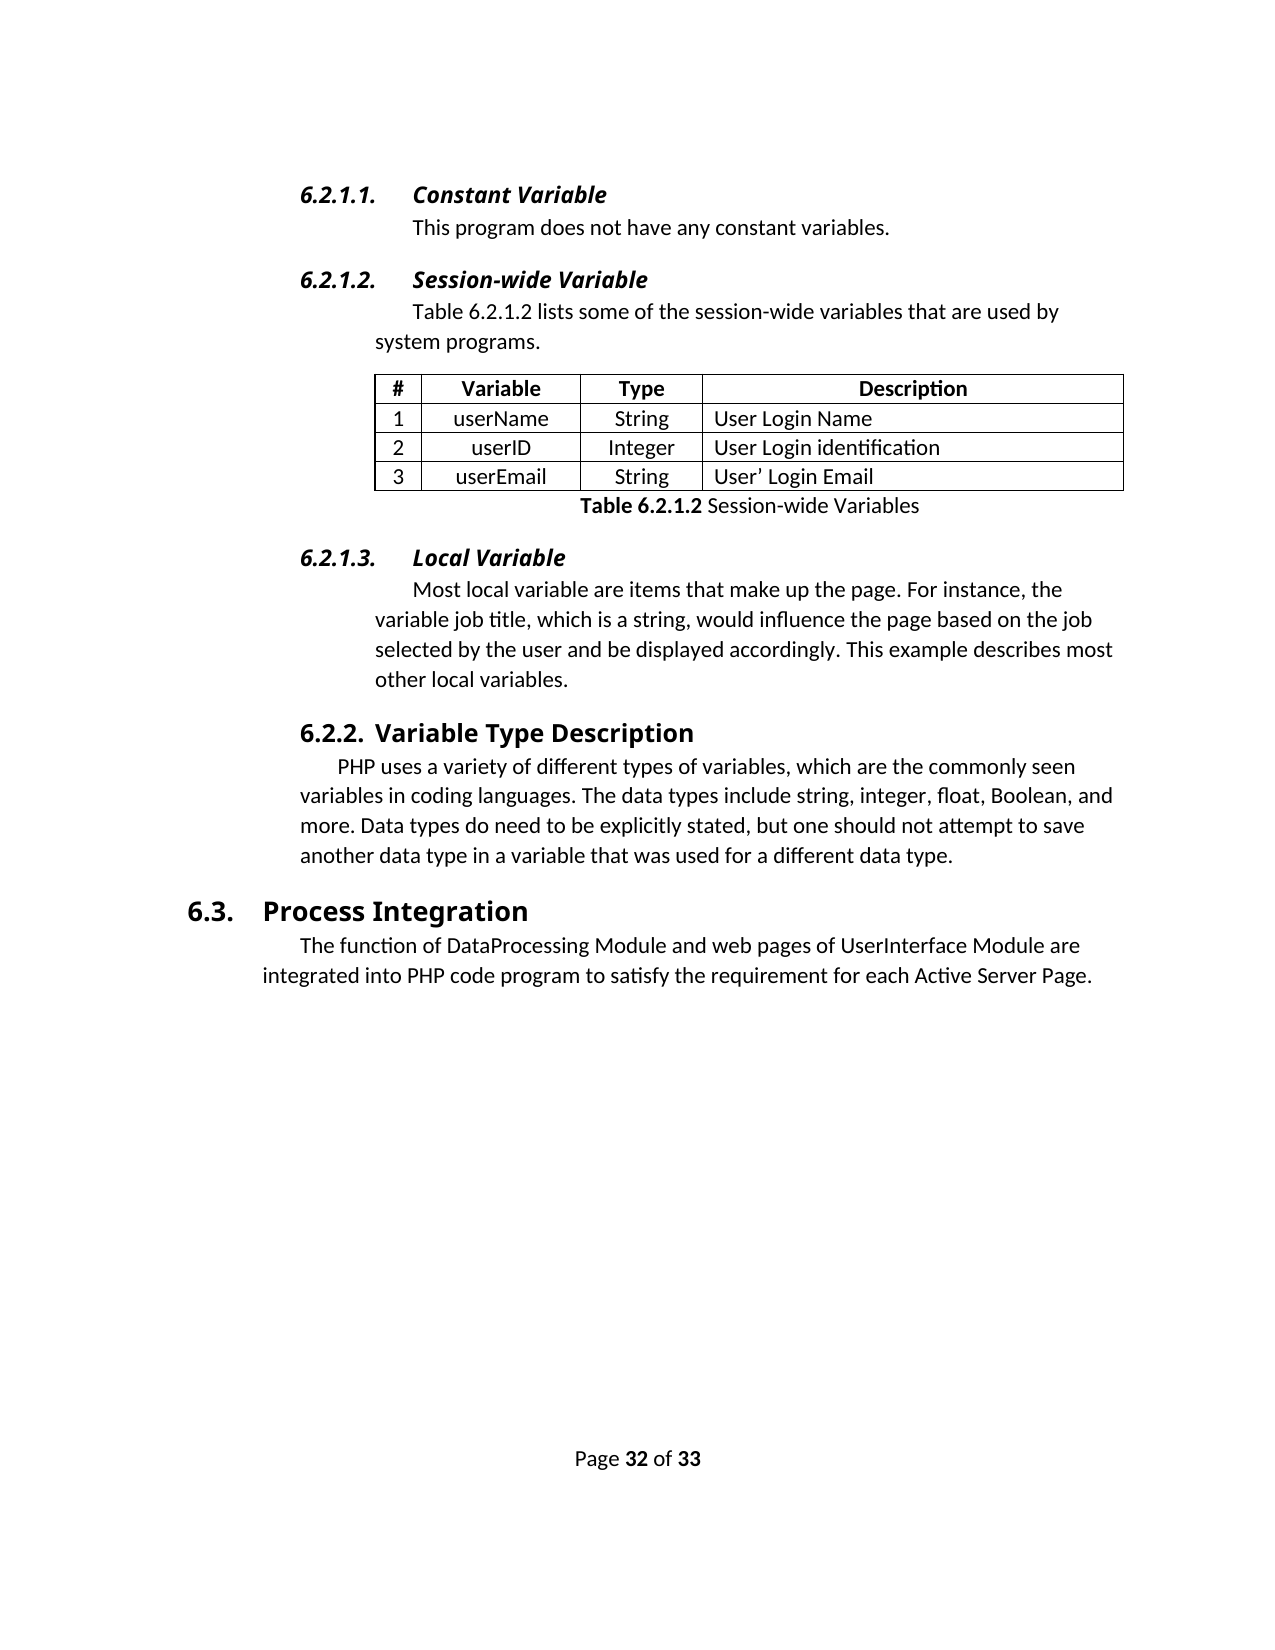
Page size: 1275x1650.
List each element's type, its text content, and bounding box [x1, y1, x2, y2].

table_cell 2 [376, 433, 421, 461]
table_cell 3 [376, 462, 421, 490]
table_cell userID [422, 433, 580, 461]
table_header Variable [422, 375, 580, 403]
subtitle Session-wide Variable [300, 264, 1125, 295]
table_header # [376, 375, 421, 403]
text Table 6.2.1.2 Session-wide Variables [375, 491, 1125, 519]
table_cell User’ Login Email [703, 462, 1123, 490]
table_cell 1 [376, 404, 421, 432]
table_cell User Login identification [703, 433, 1123, 461]
table_cell userEmail [422, 462, 580, 490]
text PHP uses a variety of different types of variables, which are the commonly seen variables in coding languages. The data types include string, integer, float, Boolean, and more. Data types do need to be explicitly stated, but one should not attempt to save another data type in a variable that was used for a different data type. [300, 752, 1125, 869]
table_header Type [581, 375, 702, 403]
text This program does not have any constant variables. [375, 213, 1125, 241]
subtitle Process Integration [187, 892, 1125, 929]
table_cell User Login Name [703, 404, 1123, 432]
table_cell userName [422, 404, 580, 432]
table_header Description [703, 375, 1123, 403]
text Table 6.2.1.2 lists some of the session-wide variables that are used by system programs. [375, 297, 1125, 355]
table_cell String [581, 404, 702, 432]
subtitle Variable Type Description [300, 715, 1125, 749]
table_cell String [581, 462, 702, 490]
subtitle Constant Variable [300, 179, 1125, 211]
subtitle Local Variable [300, 542, 1125, 573]
table_cell Integer [581, 433, 702, 461]
text Most local variable are items that make up the page. For instance, the variable job title, which is a string, would influence the page based on the job selected by the user and be displayed accordingly. This example describes most other local variables. [375, 575, 1125, 693]
text The function of DataProcessing Module and web pages of UserInterface Module are integrated into PHP code program to satisfy the requirement for each Active Server Page. [262, 932, 1125, 989]
